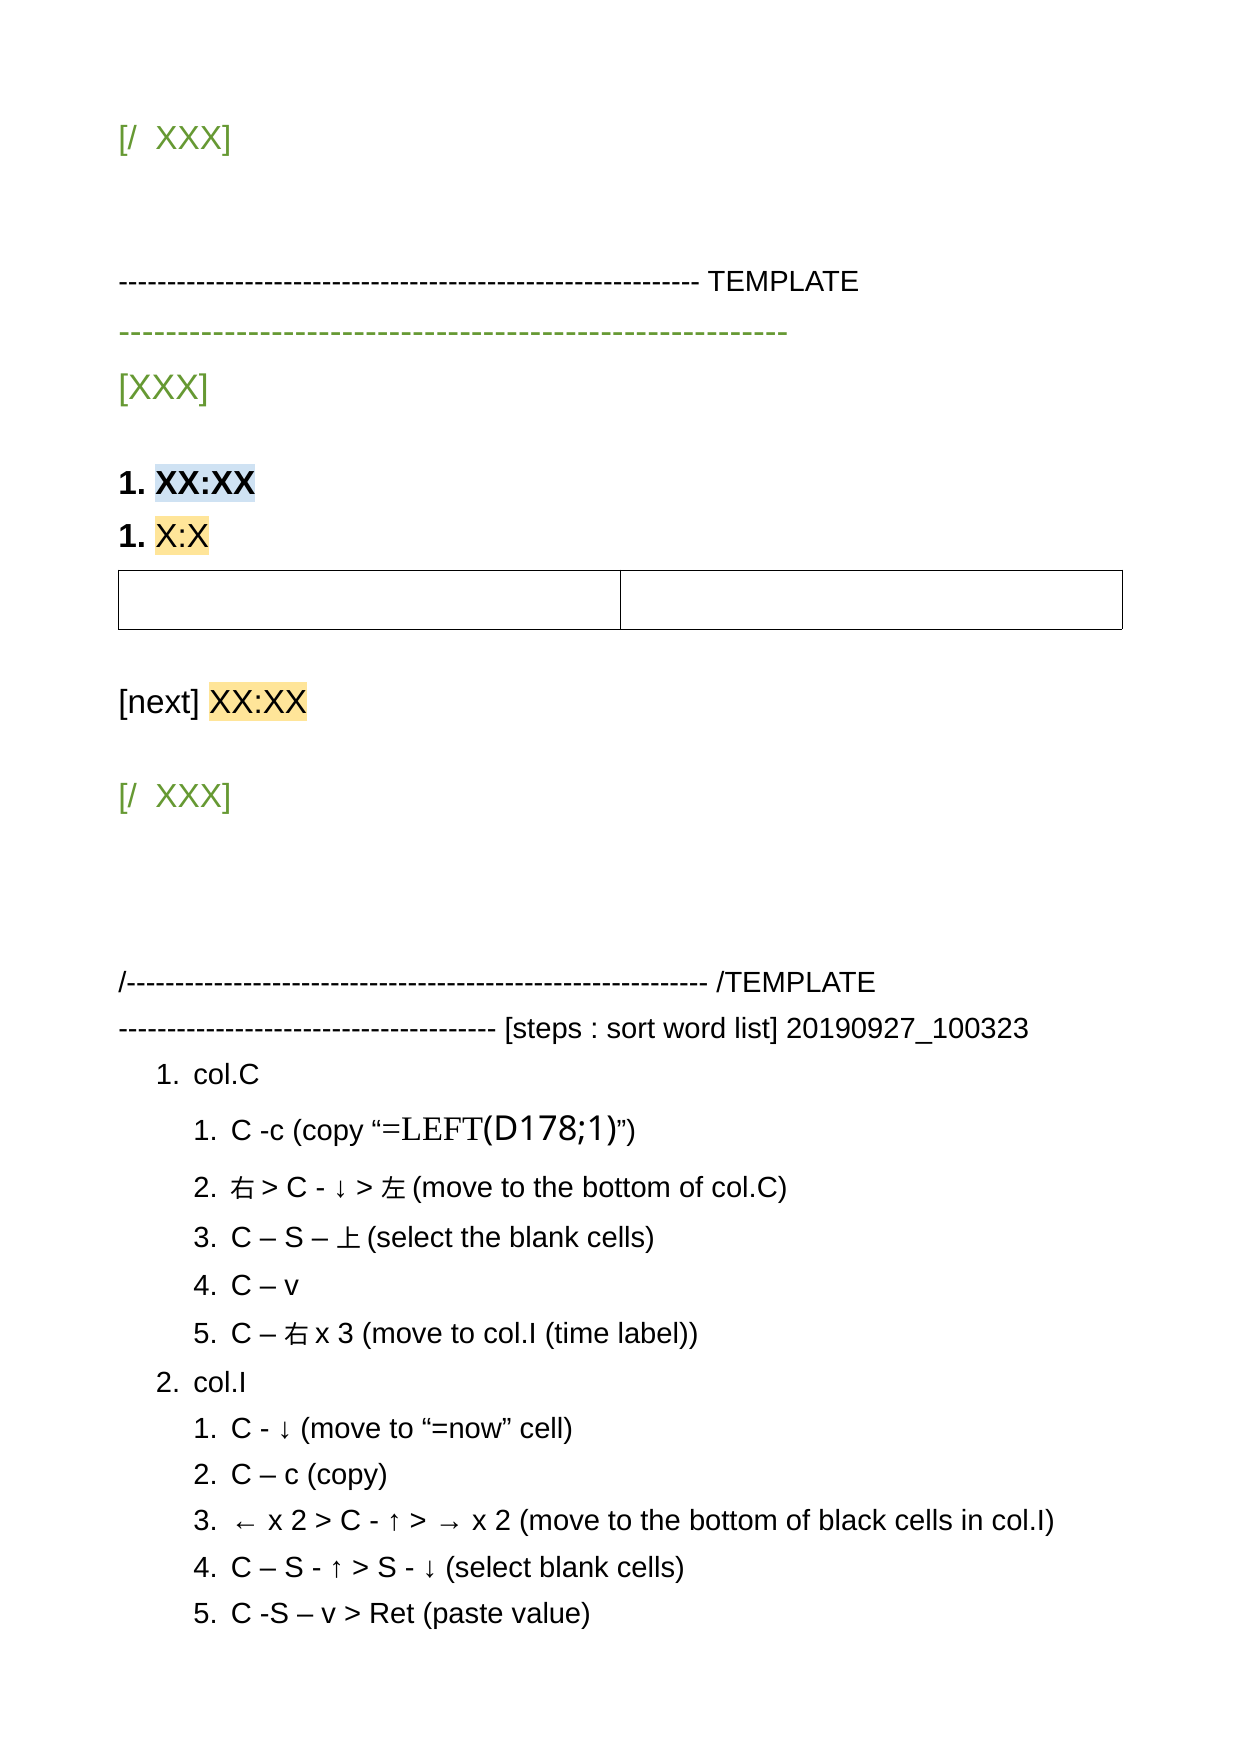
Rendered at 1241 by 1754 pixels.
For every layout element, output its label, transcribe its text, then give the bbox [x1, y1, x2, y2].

list C -S – v > Ret (paste value) [193, 1596, 1122, 1629]
table_header [621, 571, 1122, 629]
list C – S - ↑ > S - ↓ (select blank cells) [193, 1549, 1122, 1583]
list C – S – 上 (select the blank cells) [193, 1218, 1122, 1254]
text /------------------------------------------------------------ /TEMPLATE [118, 965, 1122, 998]
text [next] XX:XX [118, 682, 1122, 721]
text ------------------------------------------------------------ TEMPLATE [118, 264, 1122, 297]
text 1. XX:XX [118, 463, 1122, 502]
list C - ↓ (move to “=now” cell) [193, 1411, 1122, 1444]
list C – c (copy) [193, 1457, 1122, 1491]
text [/ XXX] [118, 118, 1122, 157]
list 右 > C - ↓ > 左 (move to the bottom of col.C) [193, 1168, 1122, 1204]
text [/ XXX] [118, 776, 1122, 815]
list C -c (copy “=LEFT(D178;1)”) [193, 1104, 1122, 1151]
text --------------------------------------- [steps : sort word list] 20190927_100323 [118, 1011, 1122, 1045]
list col.I [156, 1364, 1122, 1398]
list ← x 2 > C - ↑ > → x 2 (move to the bottom of black cells in col.I) [193, 1503, 1122, 1537]
text [XXX] [118, 366, 1122, 407]
list C – 右 x 3 (move to col.I (time label)) [193, 1314, 1122, 1351]
list col.C [156, 1057, 1122, 1091]
text --------------------------------------------------------- [118, 310, 1122, 351]
table_header [119, 571, 620, 629]
text 1. X:X [118, 516, 1122, 555]
list C – v [193, 1268, 1122, 1302]
